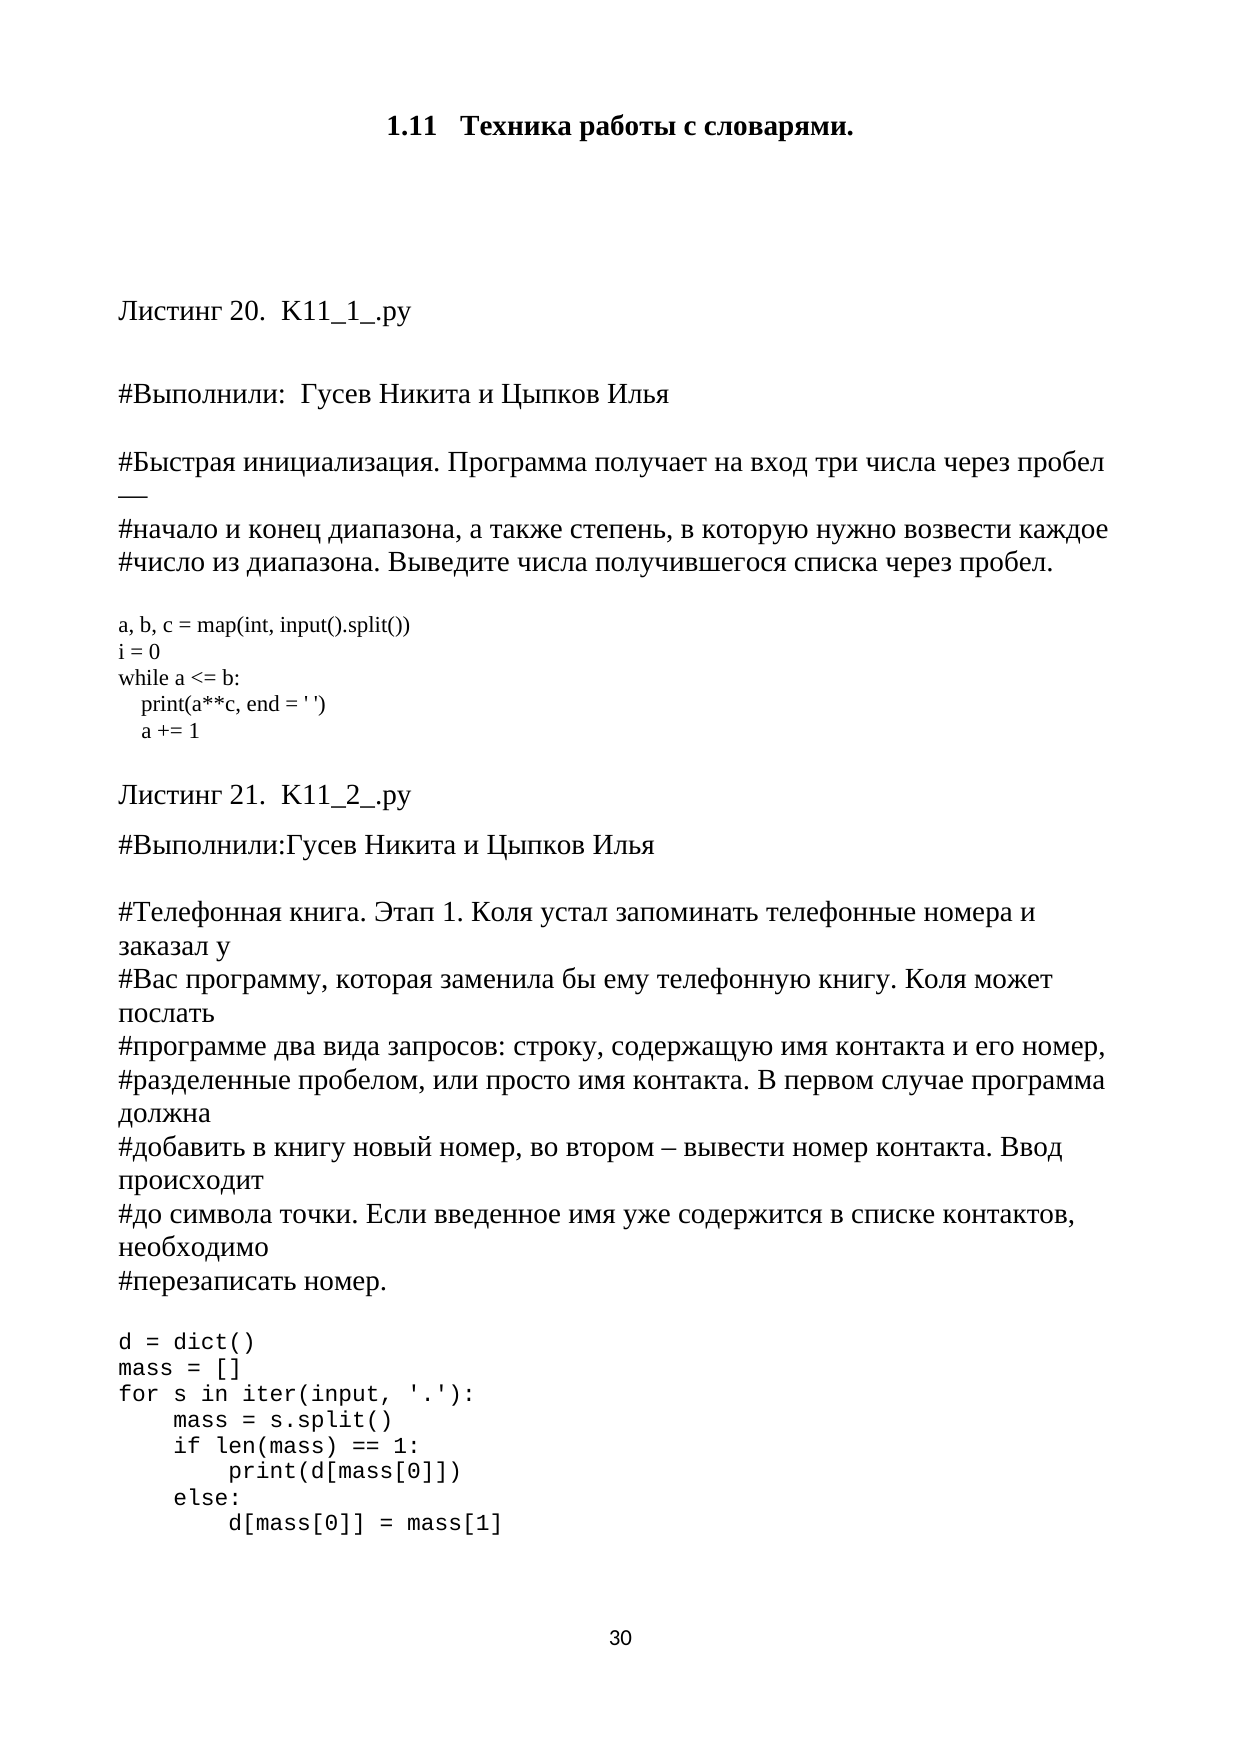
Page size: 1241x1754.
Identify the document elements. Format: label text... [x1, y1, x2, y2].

subtitle 1.11 Техника работы с словарями. [118, 108, 1122, 142]
text #перезаписать номер. [118, 1263, 1122, 1297]
text mass = [] [118, 1356, 1122, 1382]
text a += 1 [118, 717, 1122, 743]
text #до символа точки. Если введенное имя уже содержится в списке контактов, необходимо [118, 1196, 1122, 1263]
text while a <= b: [118, 664, 1122, 691]
text #начало и конец диапазона, а также степень, в которую нужно возвести каждое [118, 511, 1122, 544]
text Листинг 21. K11_2_.py [118, 777, 1122, 810]
text else: [118, 1486, 1122, 1512]
text for s in iter(input, '.'): [118, 1382, 1122, 1408]
text Листинг 20. K11_1_.py [118, 293, 1122, 326]
text #Быстрая инициализация. Программа получает на вход три числа через пробел — [118, 444, 1122, 511]
text a, b, c = map(int, input().split()) [118, 611, 1122, 638]
text print(a**c, end = ' ') [118, 691, 1122, 717]
text #число из диапазона. Выведите числа получившегося списка через пробел. [118, 544, 1122, 578]
text #программе два вида запросов: строку, содержащую имя контакта и его номер, [118, 1028, 1122, 1062]
text if len(mass) == 1: [118, 1434, 1122, 1460]
text #Выполнили: Гусев Никита и Цыпков Илья [118, 377, 1122, 410]
text #разделенные пробелом, или просто имя контакта. В первом случае программа должна [118, 1062, 1122, 1129]
text d[mass[0]] = mass[1] [118, 1512, 1122, 1538]
text #Телефонная книга. Этап 1. Коля устал запоминать телефонные номера и заказал у [118, 894, 1122, 961]
text print(d[mass[0]]) [118, 1460, 1122, 1486]
text d = dict() [118, 1330, 1122, 1356]
text #Вас программу, которая заменила бы ему телефонную книгу. Коля может послать [118, 961, 1122, 1028]
text i = 0 [118, 638, 1122, 664]
text #добавить в книгу новый номер, во втором – вывести номер контакта. Ввод происходит [118, 1129, 1122, 1196]
text #Выполнили:Гусев Никита и Цыпков Илья [118, 827, 1122, 861]
text mass = s.split() [118, 1408, 1122, 1434]
